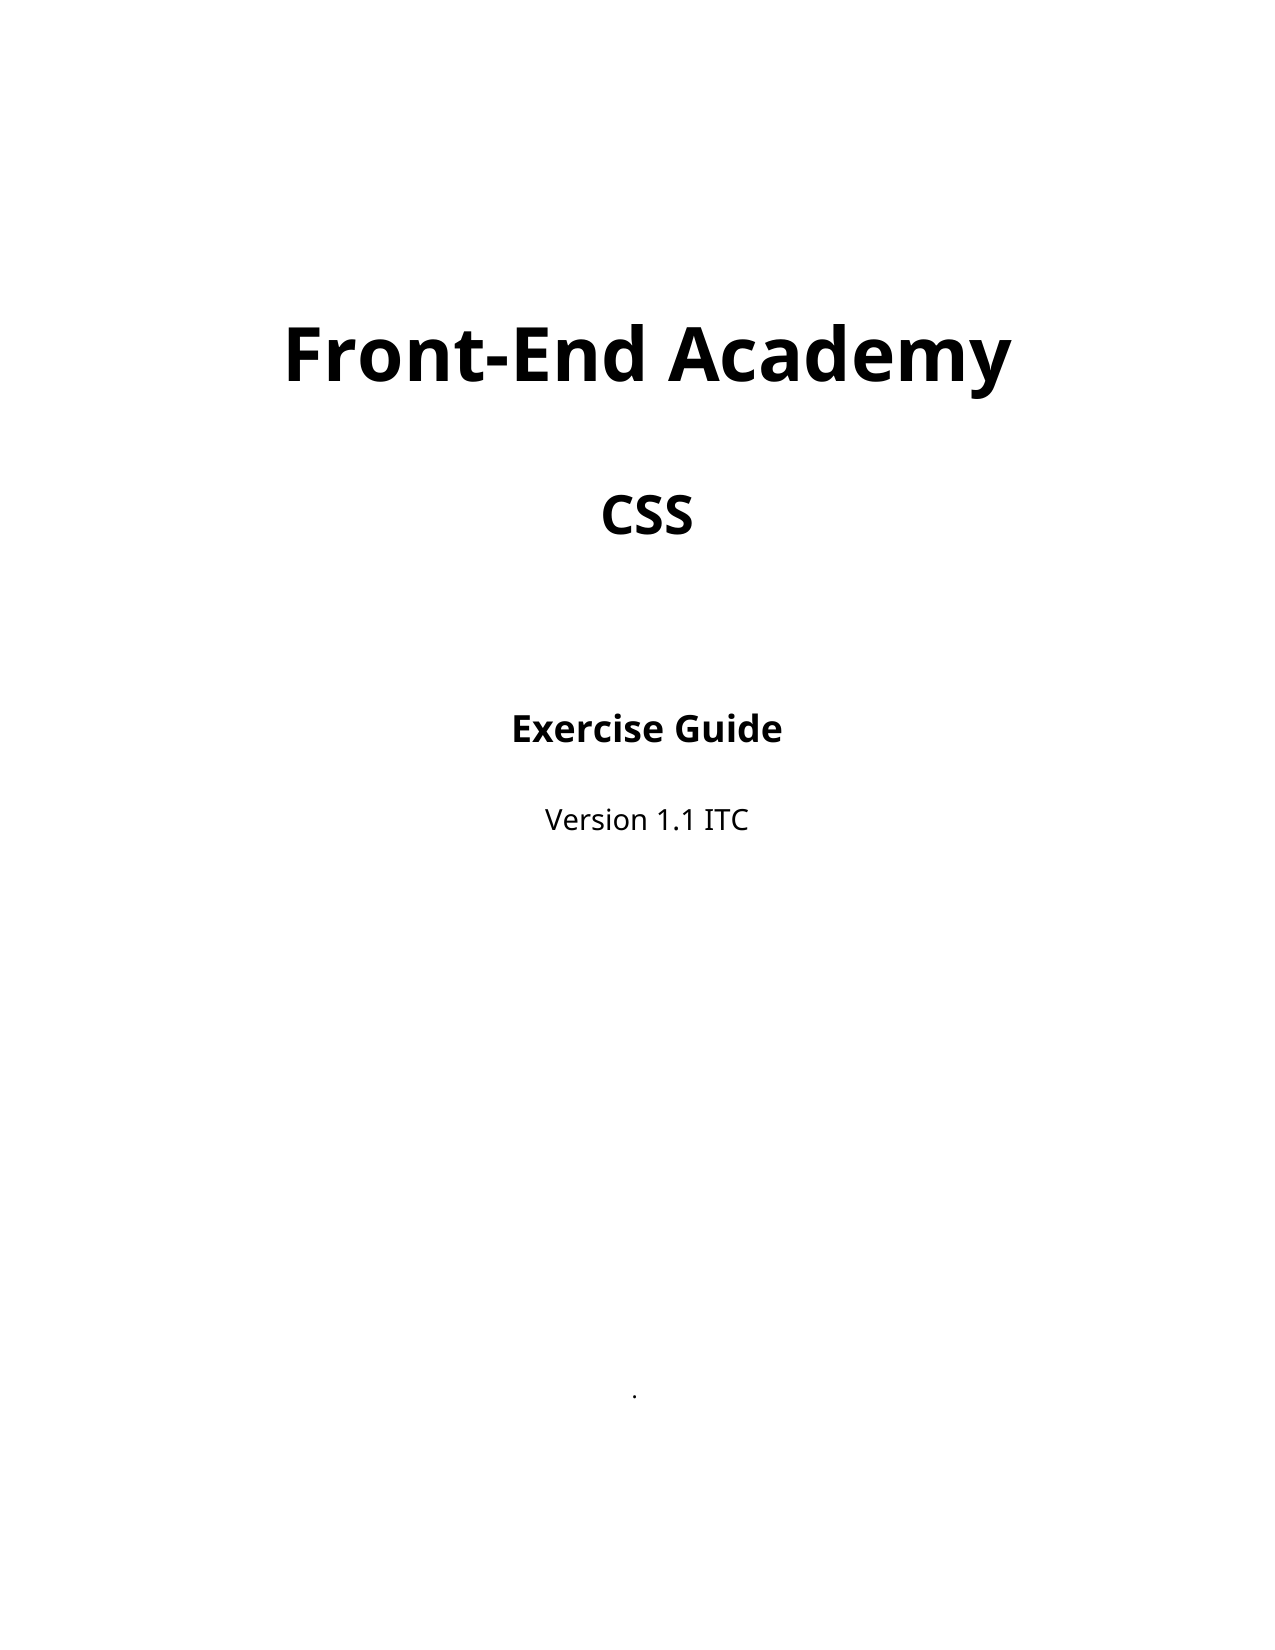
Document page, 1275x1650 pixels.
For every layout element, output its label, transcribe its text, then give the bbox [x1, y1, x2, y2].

subtitle . [112, 1374, 1162, 1468]
subtitle Front-End Academy CSS [132, 300, 1162, 551]
subtitle Version 1.1 ITC [131, 760, 1162, 839]
subtitle Exercise Guide [131, 601, 1162, 754]
